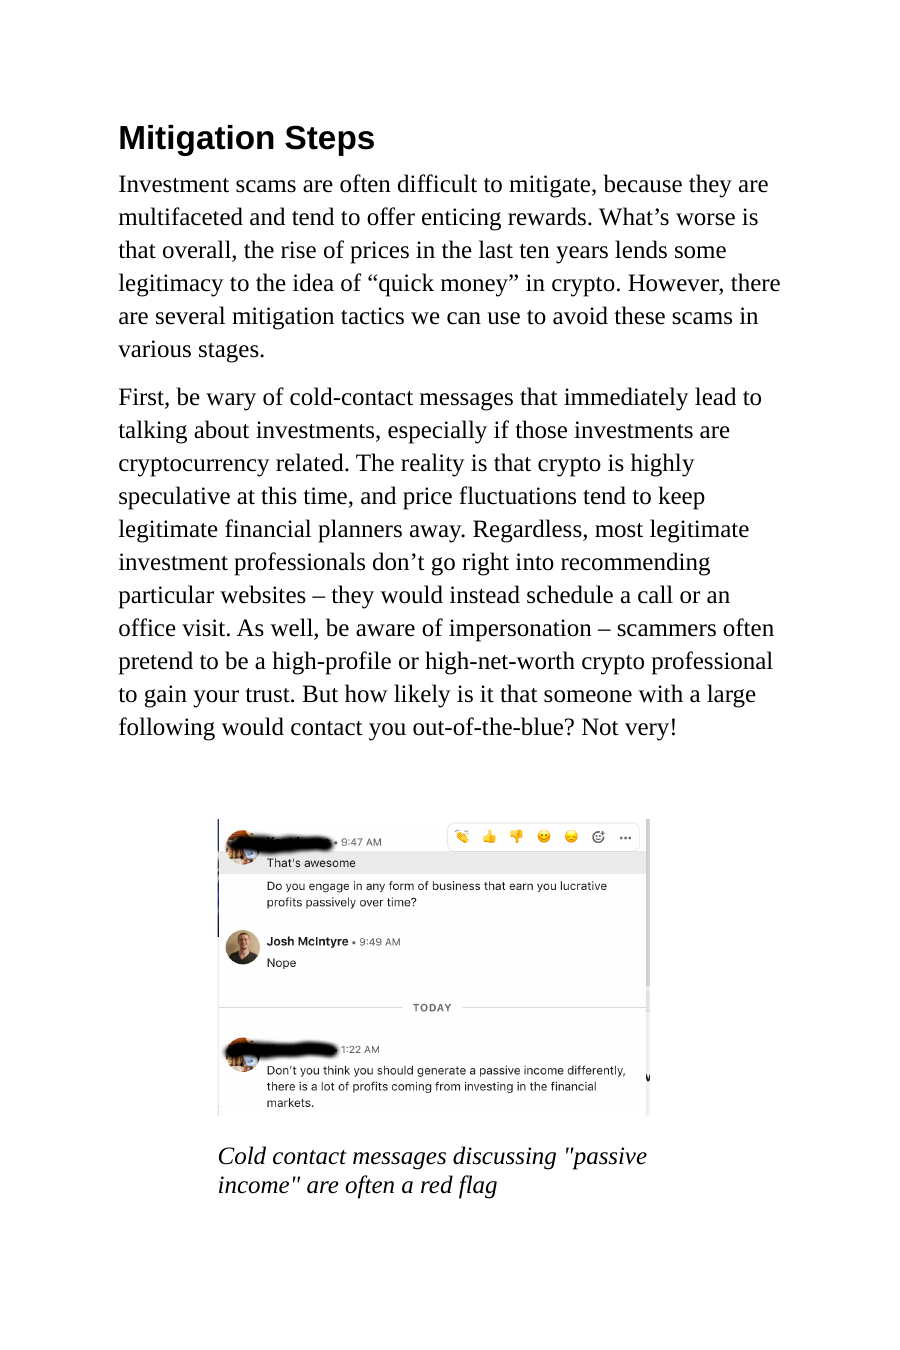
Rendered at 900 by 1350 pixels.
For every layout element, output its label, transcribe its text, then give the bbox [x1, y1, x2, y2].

text First, be wary of cold-contact messages that immediately lead to talking about investments, especially if those investments are cryptocurrency related. The reality is that crypto is highly speculative at this time, and price fluctuations tend to keep legitimate financial planners away. Regardless, most legitimate investment professionals don’t go right into recommending particular websites – they would instead schedule a call or an office visit. As well, be aware of impersonation – scammers often pretend to be a high-profile or high-net-worth crypto professional to gain your trust. But how likely is it that someone with a large following would contact you out-of-the-blue? Not very! [118, 382, 782, 741]
subtitle Mitigation Steps [118, 118, 782, 157]
text Investment scams are often difficult to mitigate, because they are multifaceted and tend to offer enticing rewards. What’s worse is that overall, the rise of prices in the last ten years lends some legitimacy to the idea of “quick money” in crypto. However, there are several mitigation tactics we can use to avoid these scams in various stages. [118, 169, 782, 363]
text Cold contact messages discussing "passive income" are often a red flag [217, 1141, 683, 1198]
